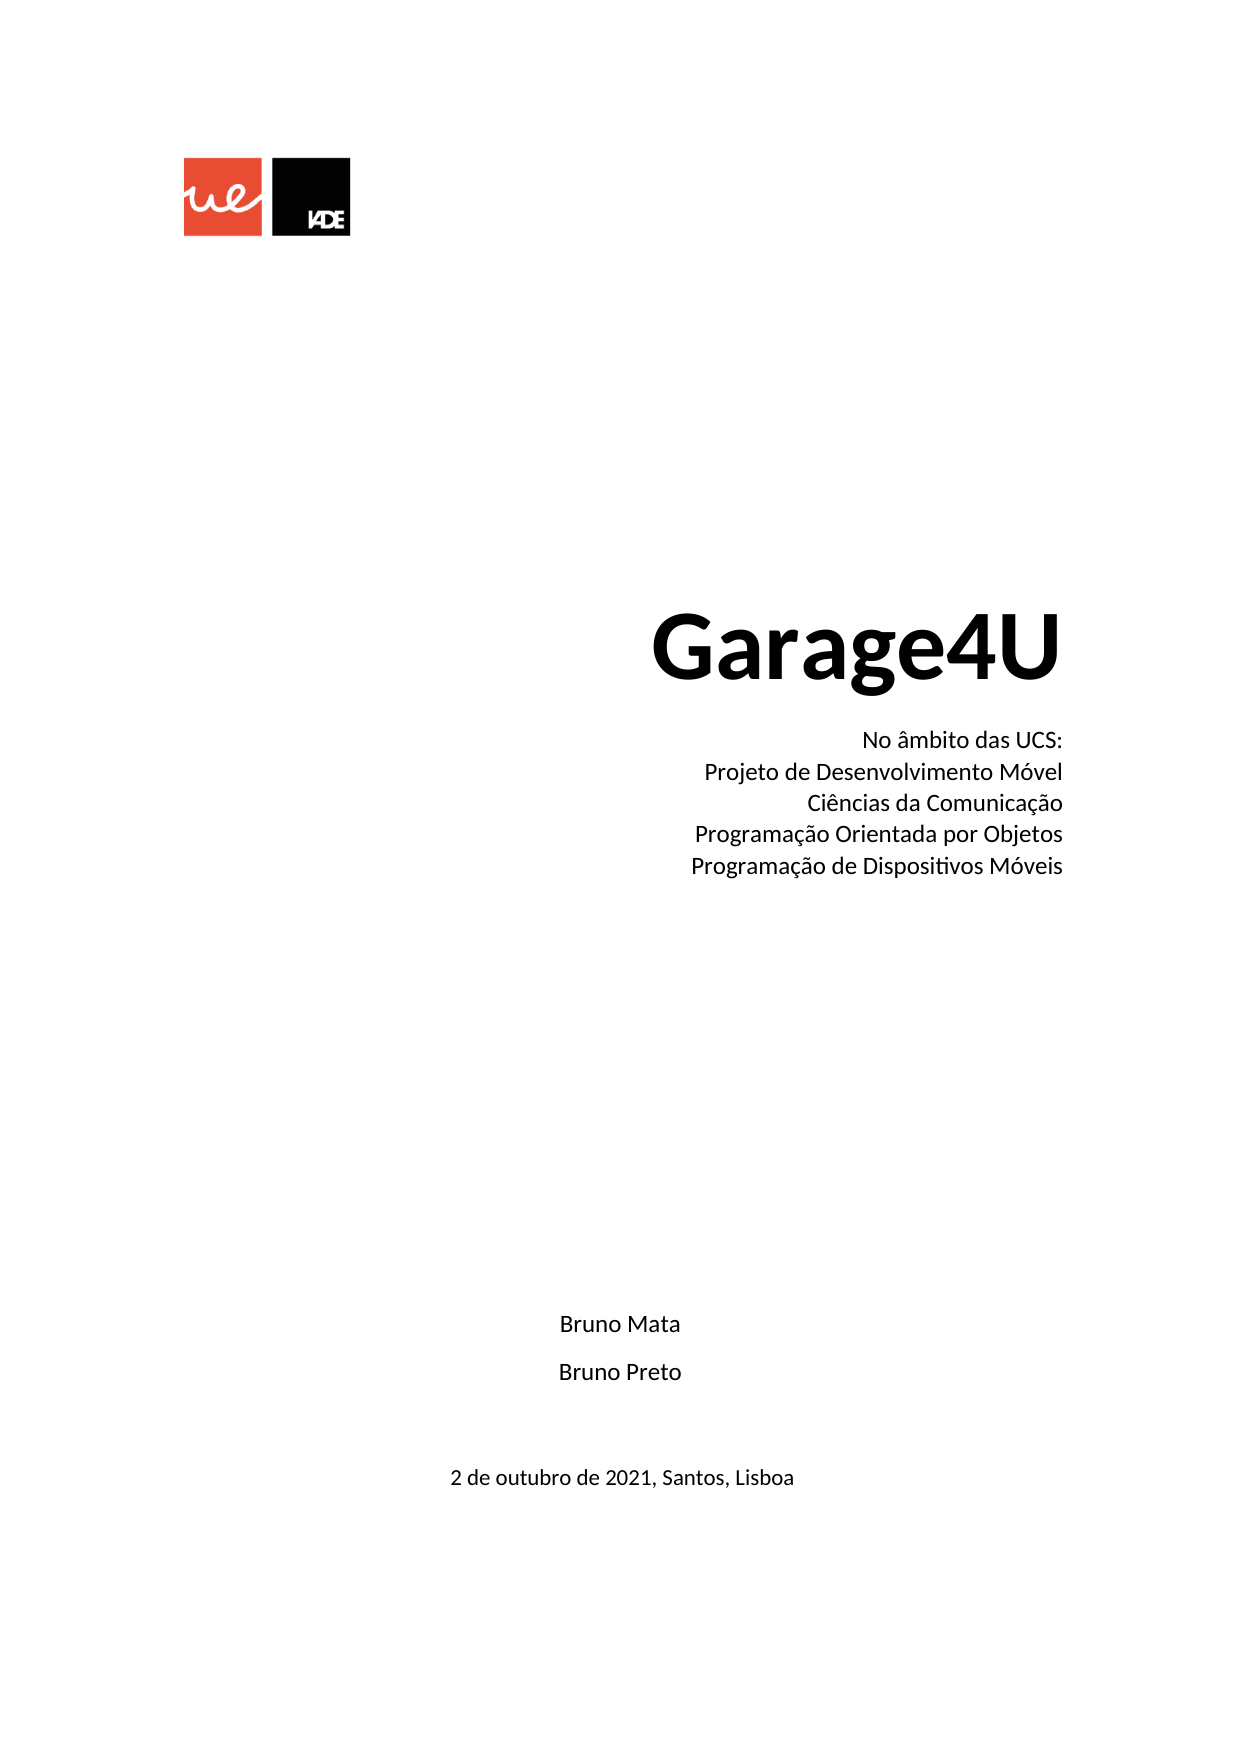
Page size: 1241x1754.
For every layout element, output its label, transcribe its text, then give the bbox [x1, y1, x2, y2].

text No âmbito das UCS: [177, 724, 1063, 755]
text Ciências da Comunicação [177, 787, 1063, 818]
text [367, 1456, 877, 1501]
text Bruno Mata [177, 1308, 1063, 1339]
text Programação Orientada por Objetos [177, 819, 1063, 849]
text Projeto de Desenvolvimento Móvel [177, 756, 1063, 786]
text Programação de Dispositivos Móveis [177, 850, 1063, 881]
text Bruno Preto [177, 1357, 1063, 1387]
text Garage4U [177, 582, 1063, 704]
text 2 de outubro de 2021, Santos, Lisboa [382, 1463, 862, 1491]
